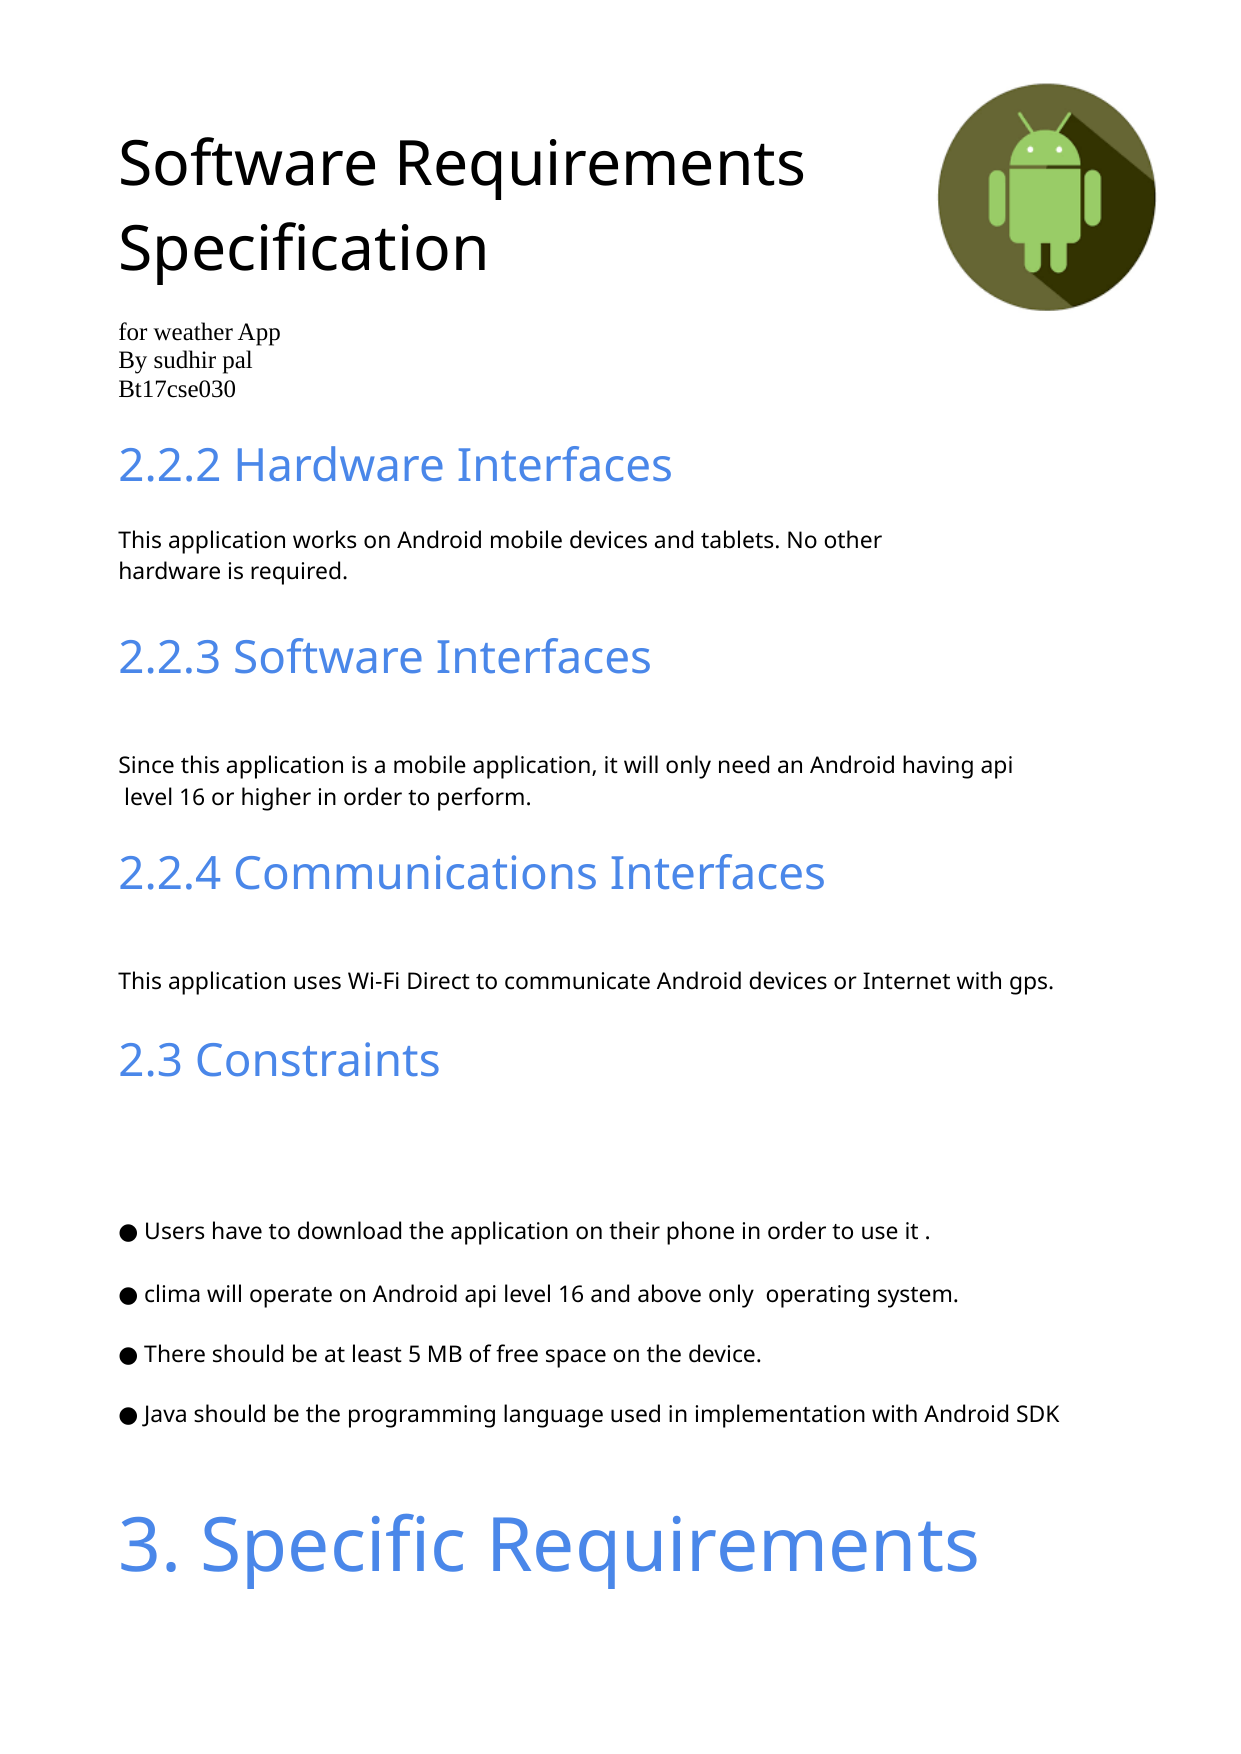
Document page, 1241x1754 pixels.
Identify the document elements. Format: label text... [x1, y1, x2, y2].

picture [866, 70, 1228, 322]
text ● Users have to download the application on their phone in order to use it . [118, 1215, 1122, 1246]
text 2.2.3 Software Interfaces [118, 624, 1122, 687]
text ● There should be at least 5 MB of free space on the device. [118, 1337, 1122, 1369]
text hardware is required. [118, 555, 1122, 586]
text ● clima will operate on Android api level 16 and above only operating system. [118, 1277, 1122, 1309]
text ● Java should be the programming language used in implementation with Android SDK [118, 1397, 1122, 1429]
text Since this application is a mobile application, it will only need an Android having api [118, 749, 1122, 781]
text 2.2.4 Communications Interfaces [118, 841, 1122, 903]
text This application works on Android mobile devices and tablets. No other [118, 524, 1122, 555]
text 2.3 Constraints [118, 1028, 1122, 1090]
text 2.2.2 Hardware Interfaces [118, 432, 1122, 495]
text This application uses Wi-Fi Direct to communicate Android devices or Internet with gps. [118, 965, 1122, 997]
text level 16 or higher in order to perform. [118, 781, 1122, 812]
text 3. Specific Requirements [118, 1491, 1122, 1593]
